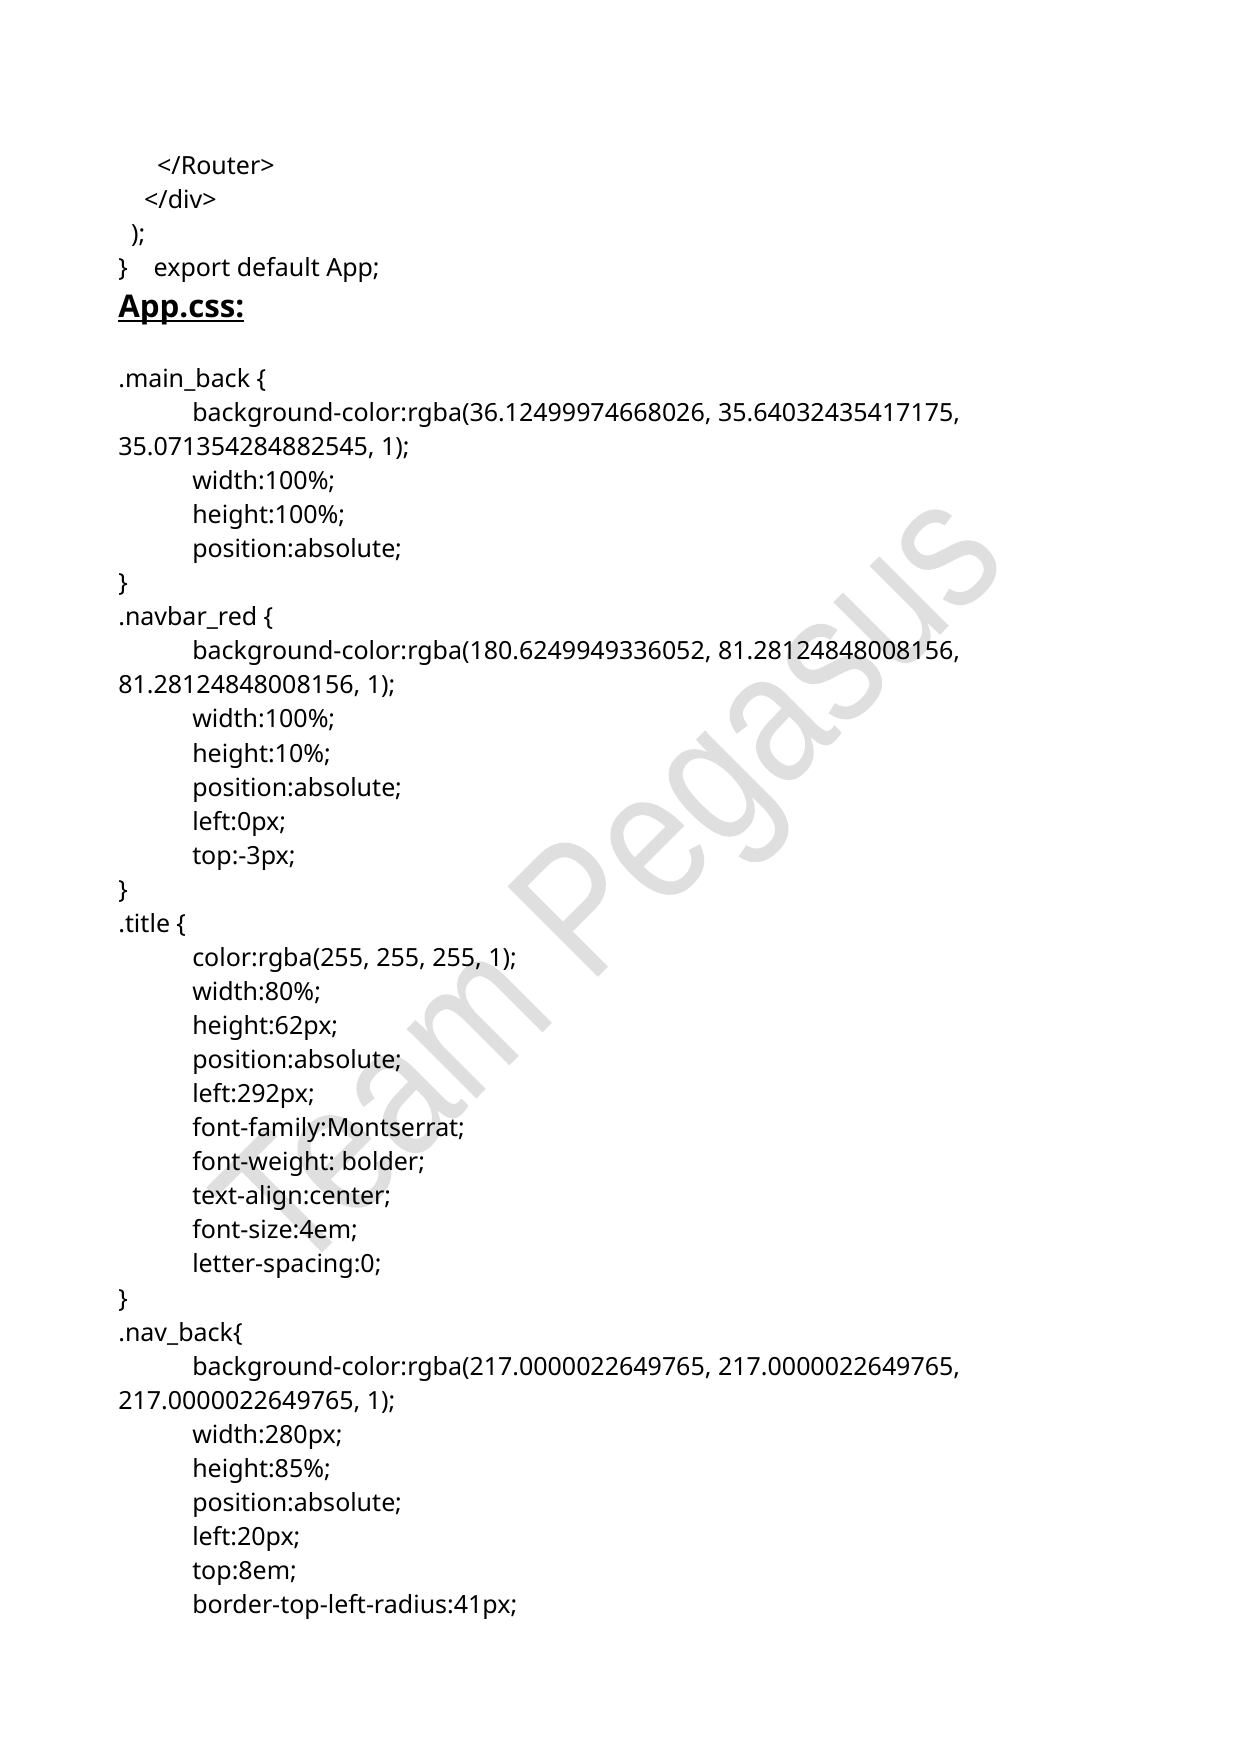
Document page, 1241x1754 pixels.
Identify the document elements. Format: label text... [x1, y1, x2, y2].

text border-top-left-radius:41px; [118, 1587, 1122, 1621]
text left:0px; [118, 803, 633, 837]
text [809, 735, 1122, 769]
text [774, 718, 802, 735]
text .title { [118, 906, 559, 939]
text font-weight: bolder; [256, 1144, 309, 1178]
text font-size:4em; [118, 1212, 314, 1246]
text font-family:Montserrat; [434, 1110, 1122, 1144]
text width:280px; [118, 1416, 1122, 1451]
text left:20px; [118, 1519, 1122, 1553]
text </div> [118, 182, 1122, 216]
text width:100%; [118, 701, 780, 735]
text [654, 803, 723, 837]
text [582, 939, 1122, 974]
text [711, 735, 765, 769]
text height:62px; [118, 1008, 426, 1042]
text [685, 759, 722, 769]
text background-color:rgba(180.6249949336052, 81.28124848008156, 81.28124848008156, 1); [118, 633, 869, 701]
text height:85%; [118, 1451, 1122, 1484]
text } export default App; [118, 250, 1122, 284]
text [624, 816, 664, 837]
text [624, 837, 654, 856]
text [574, 906, 1122, 939]
text [851, 599, 922, 633]
text [795, 701, 1122, 735]
text font-size:4em; [303, 1212, 1122, 1246]
text [683, 769, 746, 803]
text font-weight: bolder; [334, 1144, 1122, 1178]
text color:rgba(255, 255, 255, 1); [118, 939, 594, 974]
text </Router> [118, 148, 1122, 182]
text font-weight: bolder; [311, 1144, 347, 1169]
text [473, 1008, 1122, 1042]
text top:-3px; [118, 837, 627, 871]
text .main_back { [118, 361, 1122, 394]
text [433, 1010, 485, 1042]
text background-color:rgba(217.0000022649765, 217.0000022649765, 217.0000022649765, 1); [118, 1348, 1122, 1416]
text [529, 871, 591, 906]
text font-family:Montserrat; [397, 1110, 431, 1138]
text width:100%; [118, 463, 1122, 497]
text ); [118, 216, 1122, 250]
text background-color:rgba(36.12499974668026, 35.64032435417175, 35.071354284882545, 1); [118, 394, 1122, 463]
text [979, 565, 1122, 599]
text position:absolute; [118, 1484, 1122, 1519]
text height:10%; [118, 735, 704, 769]
text } [118, 565, 901, 599]
text [466, 977, 517, 1008]
text } [118, 871, 526, 906]
text width:80%; [118, 974, 459, 1008]
text background-color:rgba(180.6249949336052, 81.28124848008156, 81.28124848008156, 1); [800, 633, 1122, 701]
text text-align:center; [118, 1178, 280, 1212]
text top:8em; [118, 1553, 1122, 1587]
text [778, 803, 1122, 837]
text [745, 769, 1122, 803]
text font-family:Montserrat; [118, 1110, 394, 1144]
text [645, 837, 1122, 871]
text App.css: [118, 284, 1122, 326]
text text-align:center; [332, 1178, 377, 1194]
text [735, 803, 774, 837]
text position:absolute; [118, 531, 912, 565]
text [400, 1091, 430, 1110]
text position:absolute; [118, 769, 680, 803]
text position:absolute; [118, 1042, 452, 1076]
text font-weight: bolder; [118, 1144, 248, 1178]
text height:100%; [118, 497, 1122, 531]
text } [118, 1280, 1122, 1314]
text [702, 803, 746, 822]
text text-align:center; [269, 1178, 1122, 1212]
text [770, 735, 805, 765]
text .nav_back{ [118, 1314, 1122, 1348]
text [889, 565, 983, 599]
text [915, 531, 1122, 565]
text [504, 974, 1122, 1008]
text [923, 599, 1122, 633]
text [599, 871, 1122, 906]
text [549, 906, 577, 920]
text font-family:Montserrat; [311, 1129, 351, 1144]
text .navbar_red { [118, 599, 863, 633]
text letter-spacing:0; [118, 1246, 1122, 1280]
text [441, 1042, 1122, 1076]
text left:292px; [118, 1076, 407, 1110]
text [423, 1076, 1122, 1110]
